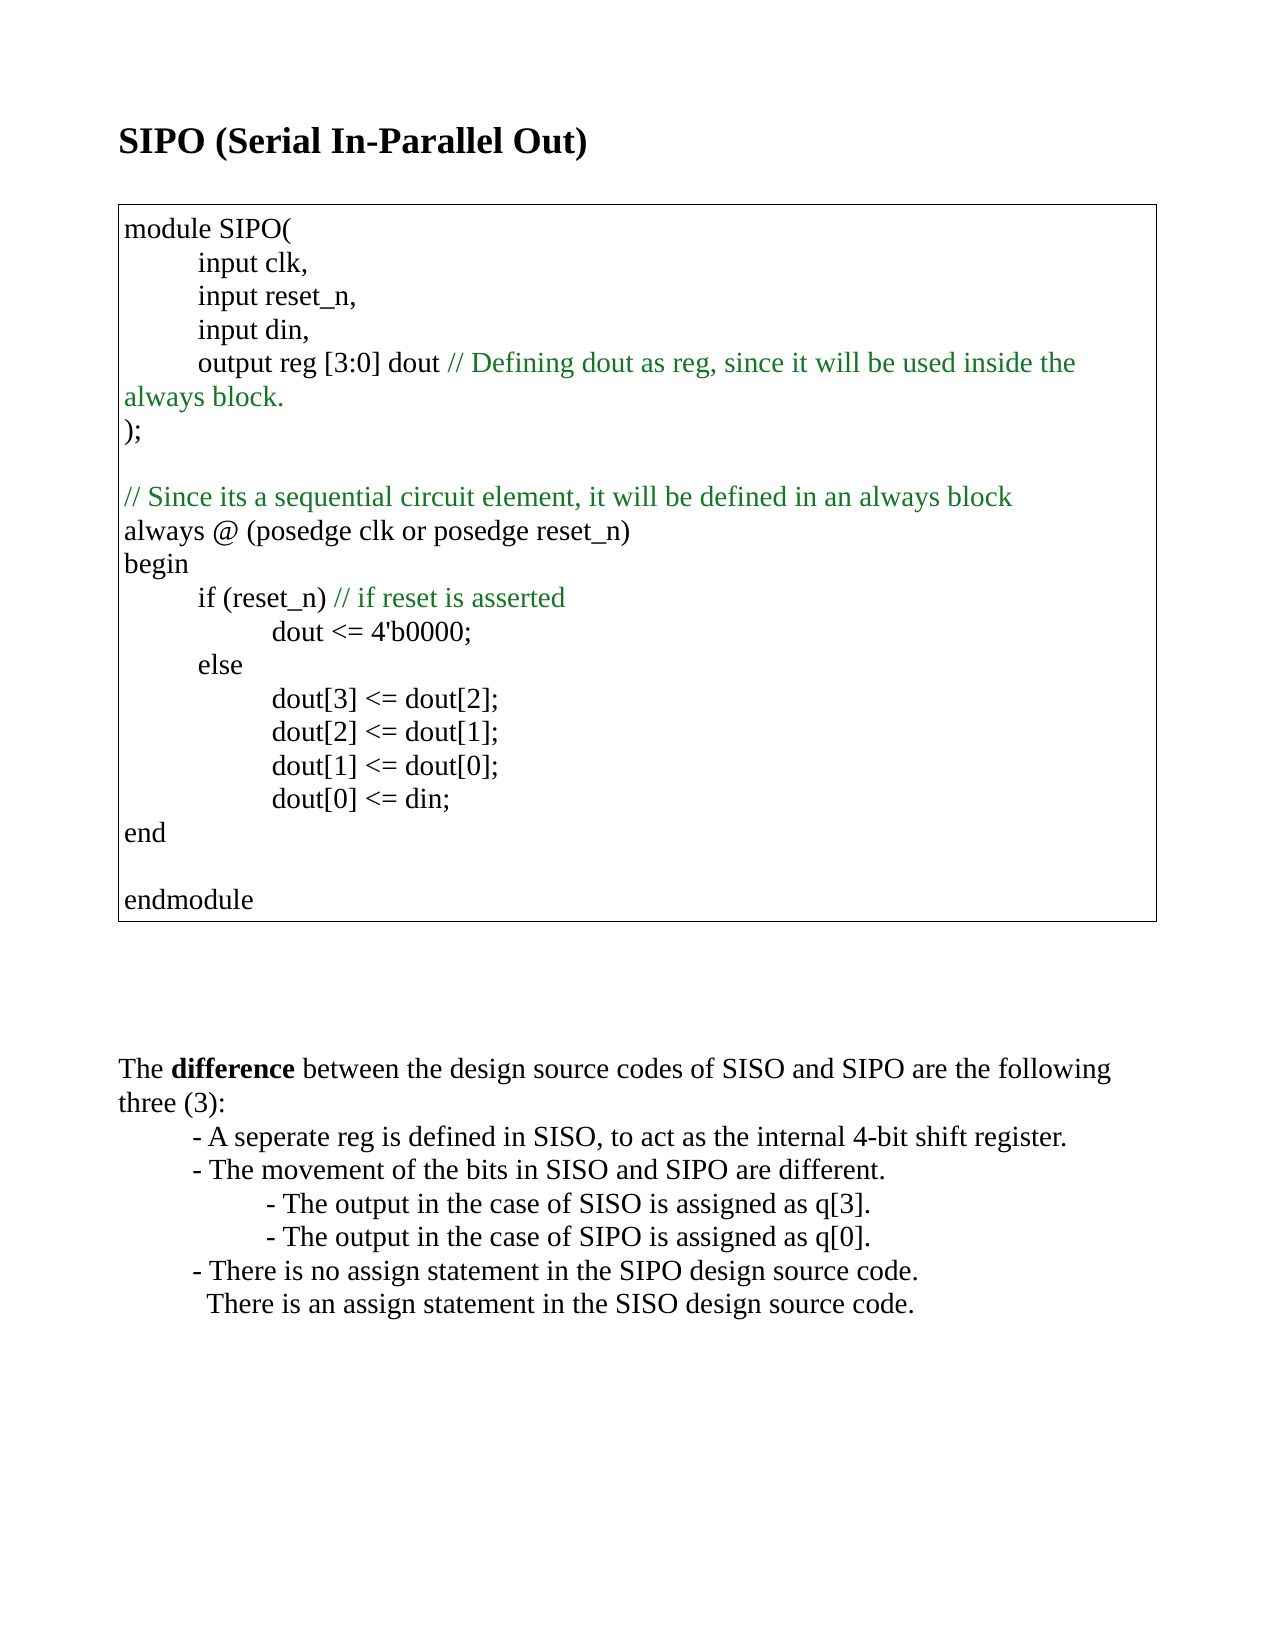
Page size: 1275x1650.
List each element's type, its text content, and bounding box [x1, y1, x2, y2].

text - The output in the case of SIPO is assigned as q[0]. [118, 1219, 1157, 1253]
table_header module SIPO( input clk, input reset_n, input din, output reg [3:0] dout // Defining dout as reg, since it will be used inside the always block. ); // Since its a sequential circuit element, it will be defined in an always block always @ (posedge clk or posedge reset_n) begin if (reset_n) // if reset is asserted dout <= 4'b0000; else dout[3] <= dout[2]; dout[2] <= dout[1]; dout[1] <= dout[0]; dout[0] <= din; end endmodule [119, 205, 1156, 921]
text - The movement of the bits in SISO and SIPO are different. [118, 1152, 1157, 1186]
text - A seperate reg is defined in SISO, to act as the internal 4-bit shift register. [118, 1119, 1157, 1152]
text SIPO (Serial In-Parallel Out) [118, 118, 1157, 161]
text - The output in the case of SISO is assigned as q[3]. [118, 1186, 1157, 1219]
text - There is no assign statement in the SIPO design source code. [118, 1253, 1157, 1286]
text The difference between the design source codes of SISO and SIPO are the following three (3): [118, 1052, 1157, 1119]
text There is an assign statement in the SISO design source code. [118, 1286, 1157, 1320]
